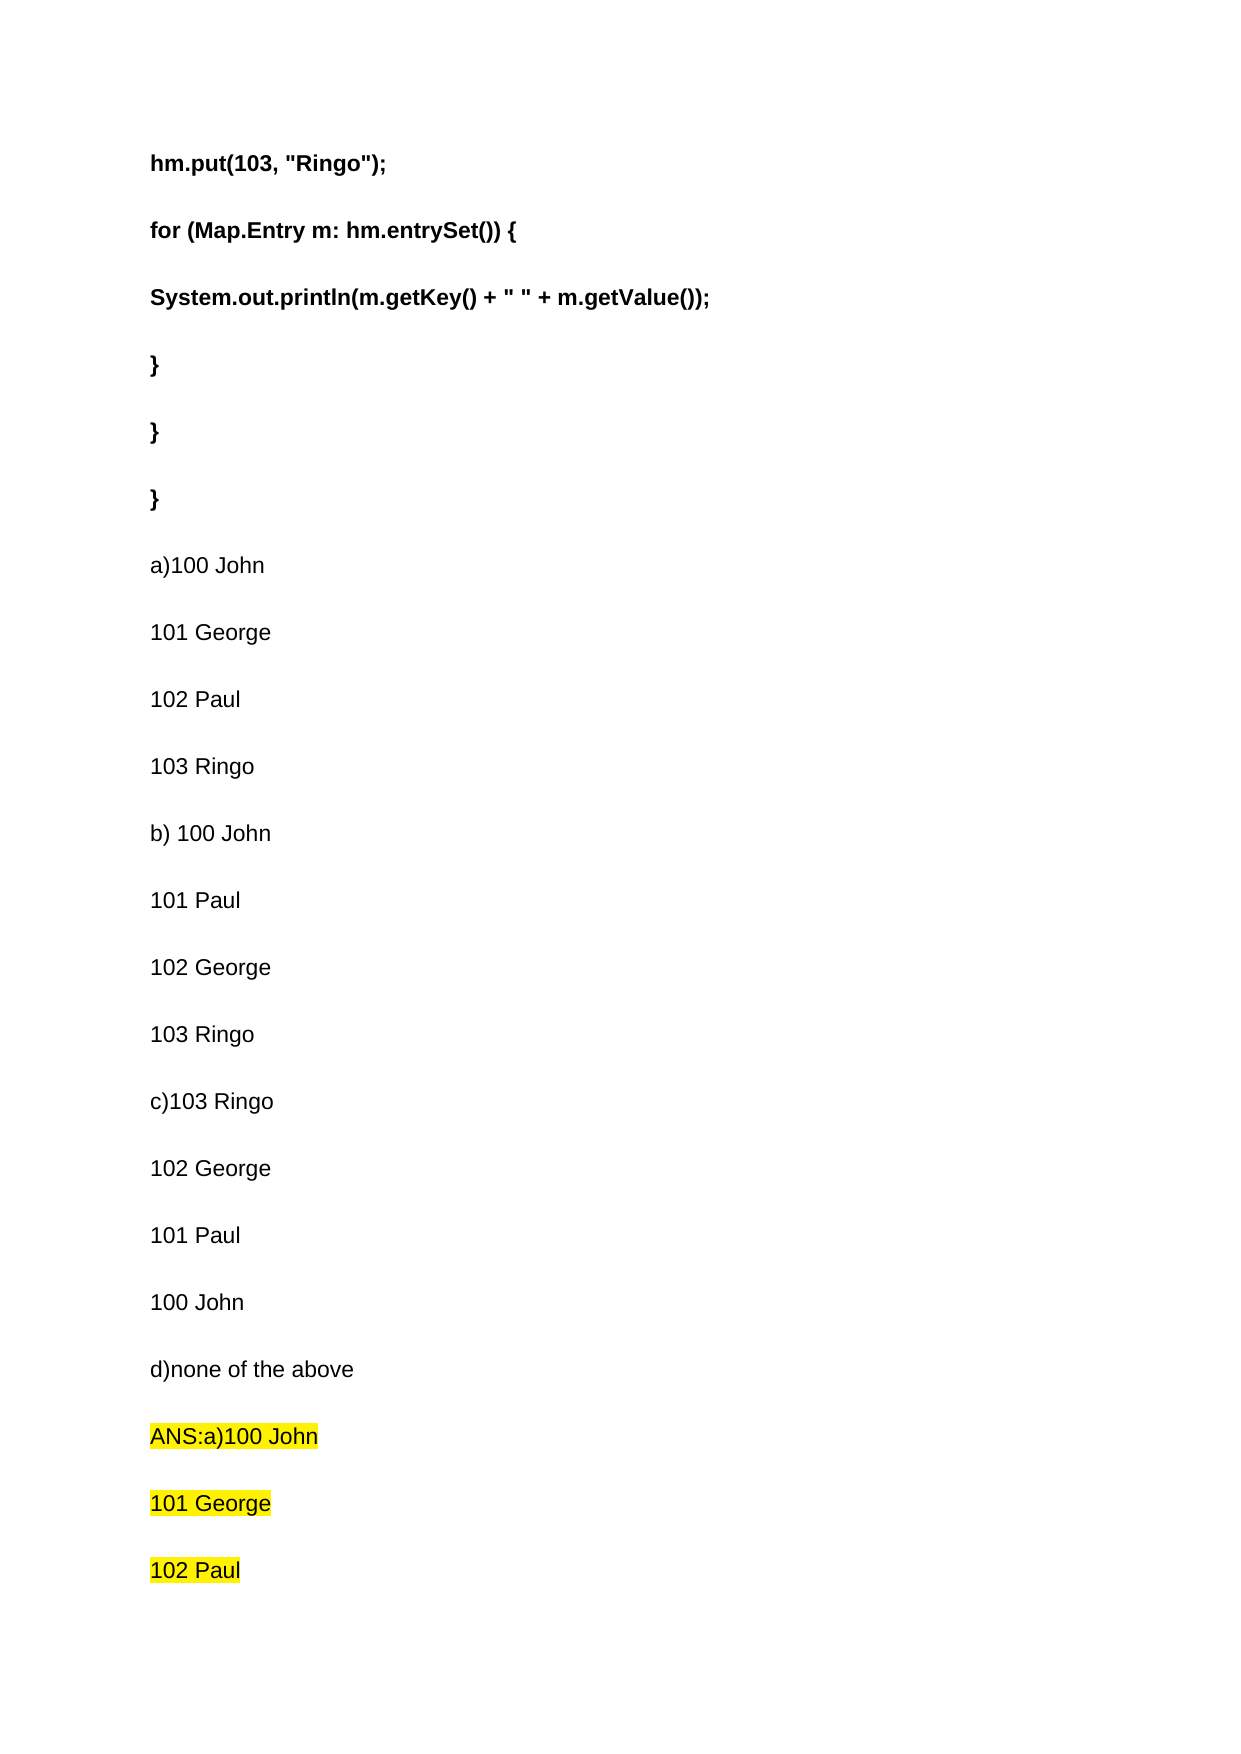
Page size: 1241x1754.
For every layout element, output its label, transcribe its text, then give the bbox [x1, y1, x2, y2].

text 103 Ringo [150, 1021, 1090, 1047]
text 101 Paul [150, 1222, 1090, 1248]
text 102 George [150, 1155, 1090, 1181]
text } [150, 351, 1090, 377]
text b) 100 John [150, 820, 1090, 846]
text d)none of the above [150, 1356, 1090, 1382]
text 101 George [150, 1489, 1090, 1516]
text for (Map.Entry m: hm.entrySet()) { [150, 217, 1090, 243]
text a)100 John [150, 552, 1090, 578]
text 102 Paul [150, 686, 1090, 712]
text 101 Paul [150, 887, 1090, 913]
text 102 Paul [150, 1557, 1090, 1583]
text } [150, 485, 1090, 511]
text } [150, 418, 1090, 444]
text ANS:a)100 John [150, 1423, 1090, 1449]
text 103 Ringo [150, 753, 1090, 779]
text c)103 Ringo [150, 1088, 1090, 1114]
text 101 George [150, 619, 1090, 645]
text System.out.println(m.getKey() + " " + m.getValue()); [150, 284, 1090, 310]
text 100 John [150, 1289, 1090, 1315]
text 102 George [150, 954, 1090, 980]
text hm.put(103, "Ringo"); [150, 150, 1090, 176]
